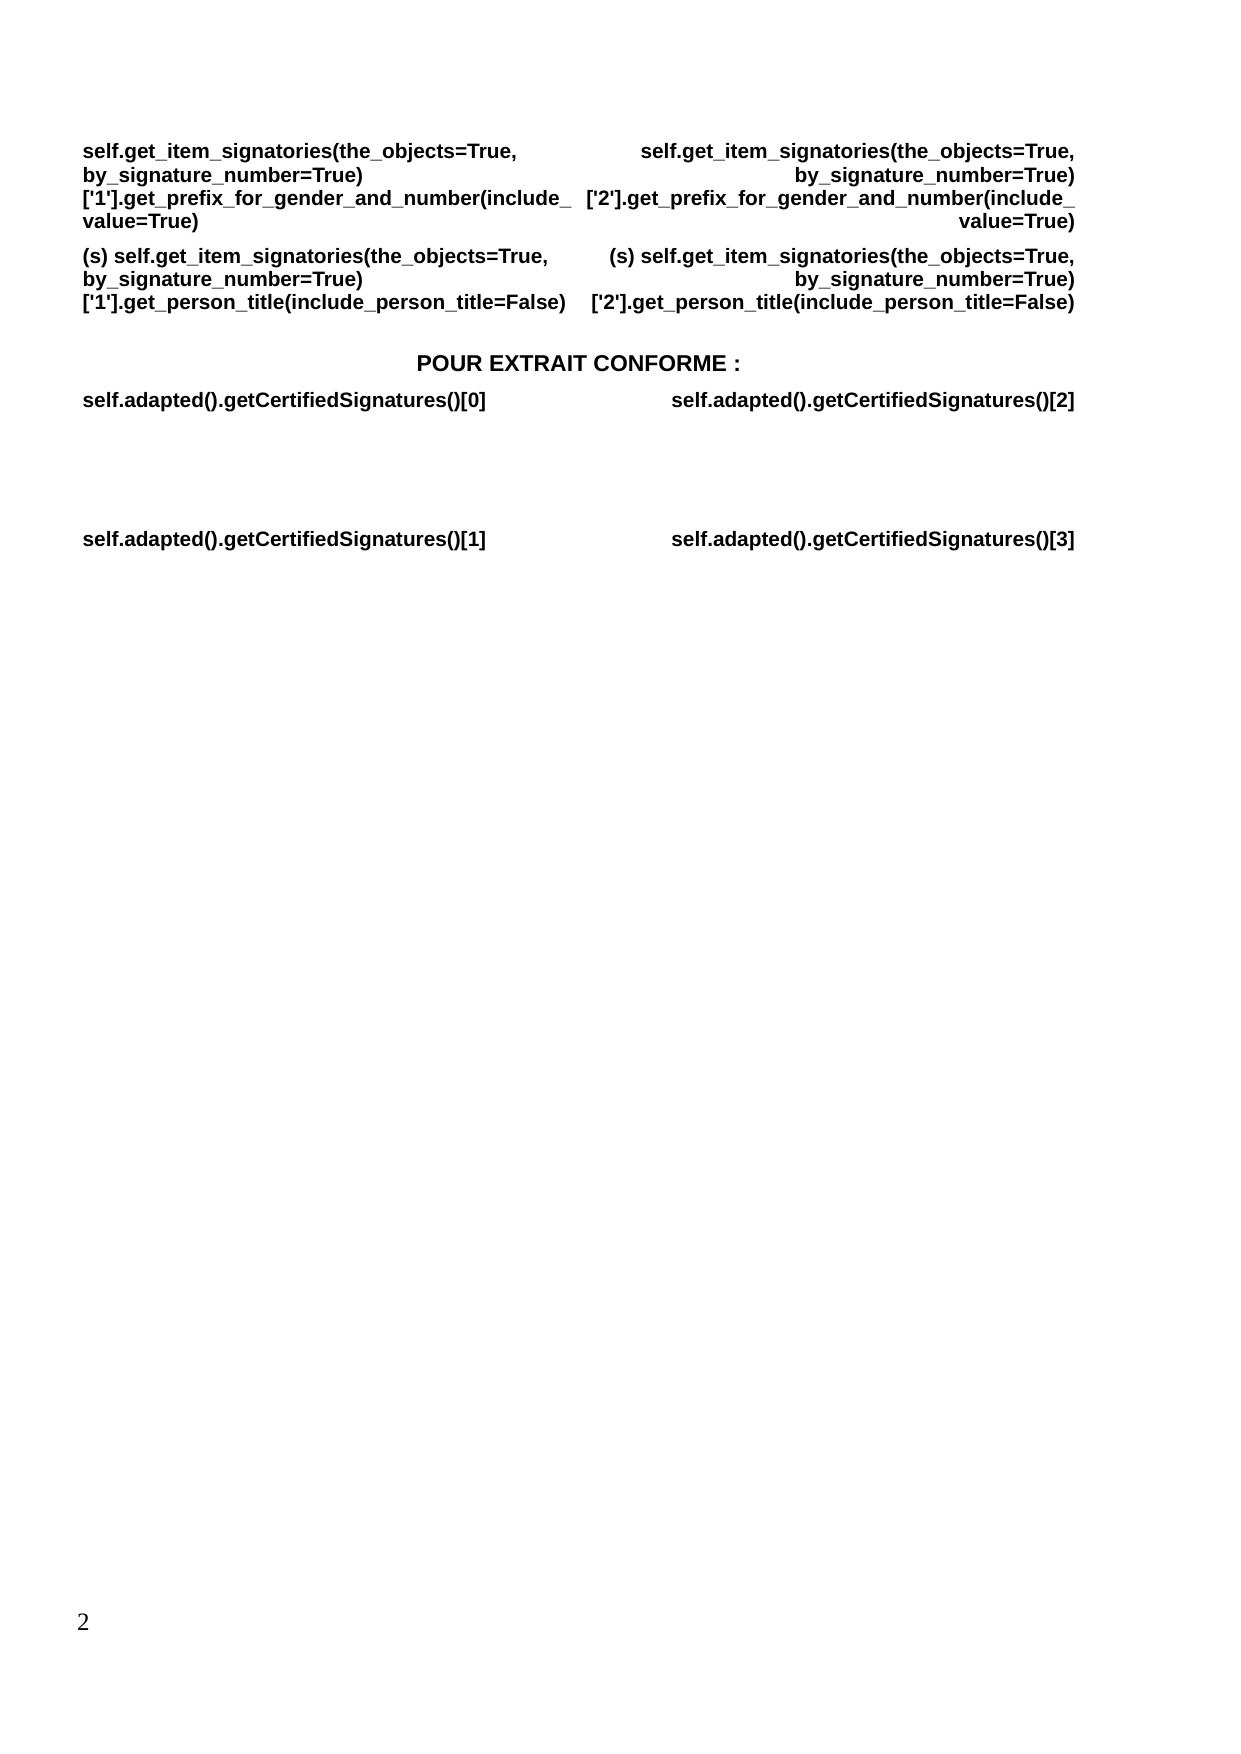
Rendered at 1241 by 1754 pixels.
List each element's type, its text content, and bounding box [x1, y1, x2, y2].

table_cell (s) self.get_item_signatories(the_objects=True, by_signature_number=True)['1'].get_person_title(include_person_title=False) [77, 239, 578, 320]
table_header [77, 118, 1081, 134]
table_cell self.adapted().getCertifiedSignatures()[3] [578, 522, 1081, 556]
table_cell self.get_item_signatories(the_objects=True, by_signature_number=True)['2'].get_prefix_for_gender_and_number(include_value=True) [578, 134, 1081, 239]
table_header POUR EXTRAIT CONFORME : [77, 345, 1081, 382]
table_cell (s) self.get_item_signatories(the_objects=True, by_signature_number=True)['2'].get_person_title(include_person_title=False) [578, 239, 1081, 320]
table_cell [578, 417, 1081, 522]
table_cell self.adapted().getCertifiedSignatures()[2] [578, 383, 1081, 417]
table_cell self.adapted().getCertifiedSignatures()[1] [77, 522, 578, 556]
table_cell self.get_item_signatories(the_objects=True, by_signature_number=True)['1'].get_prefix_for_gender_and_number(include_value=True) [77, 134, 578, 239]
table_cell [77, 417, 578, 522]
table_cell self.adapted().getCertifiedSignatures()[0] [77, 383, 578, 417]
